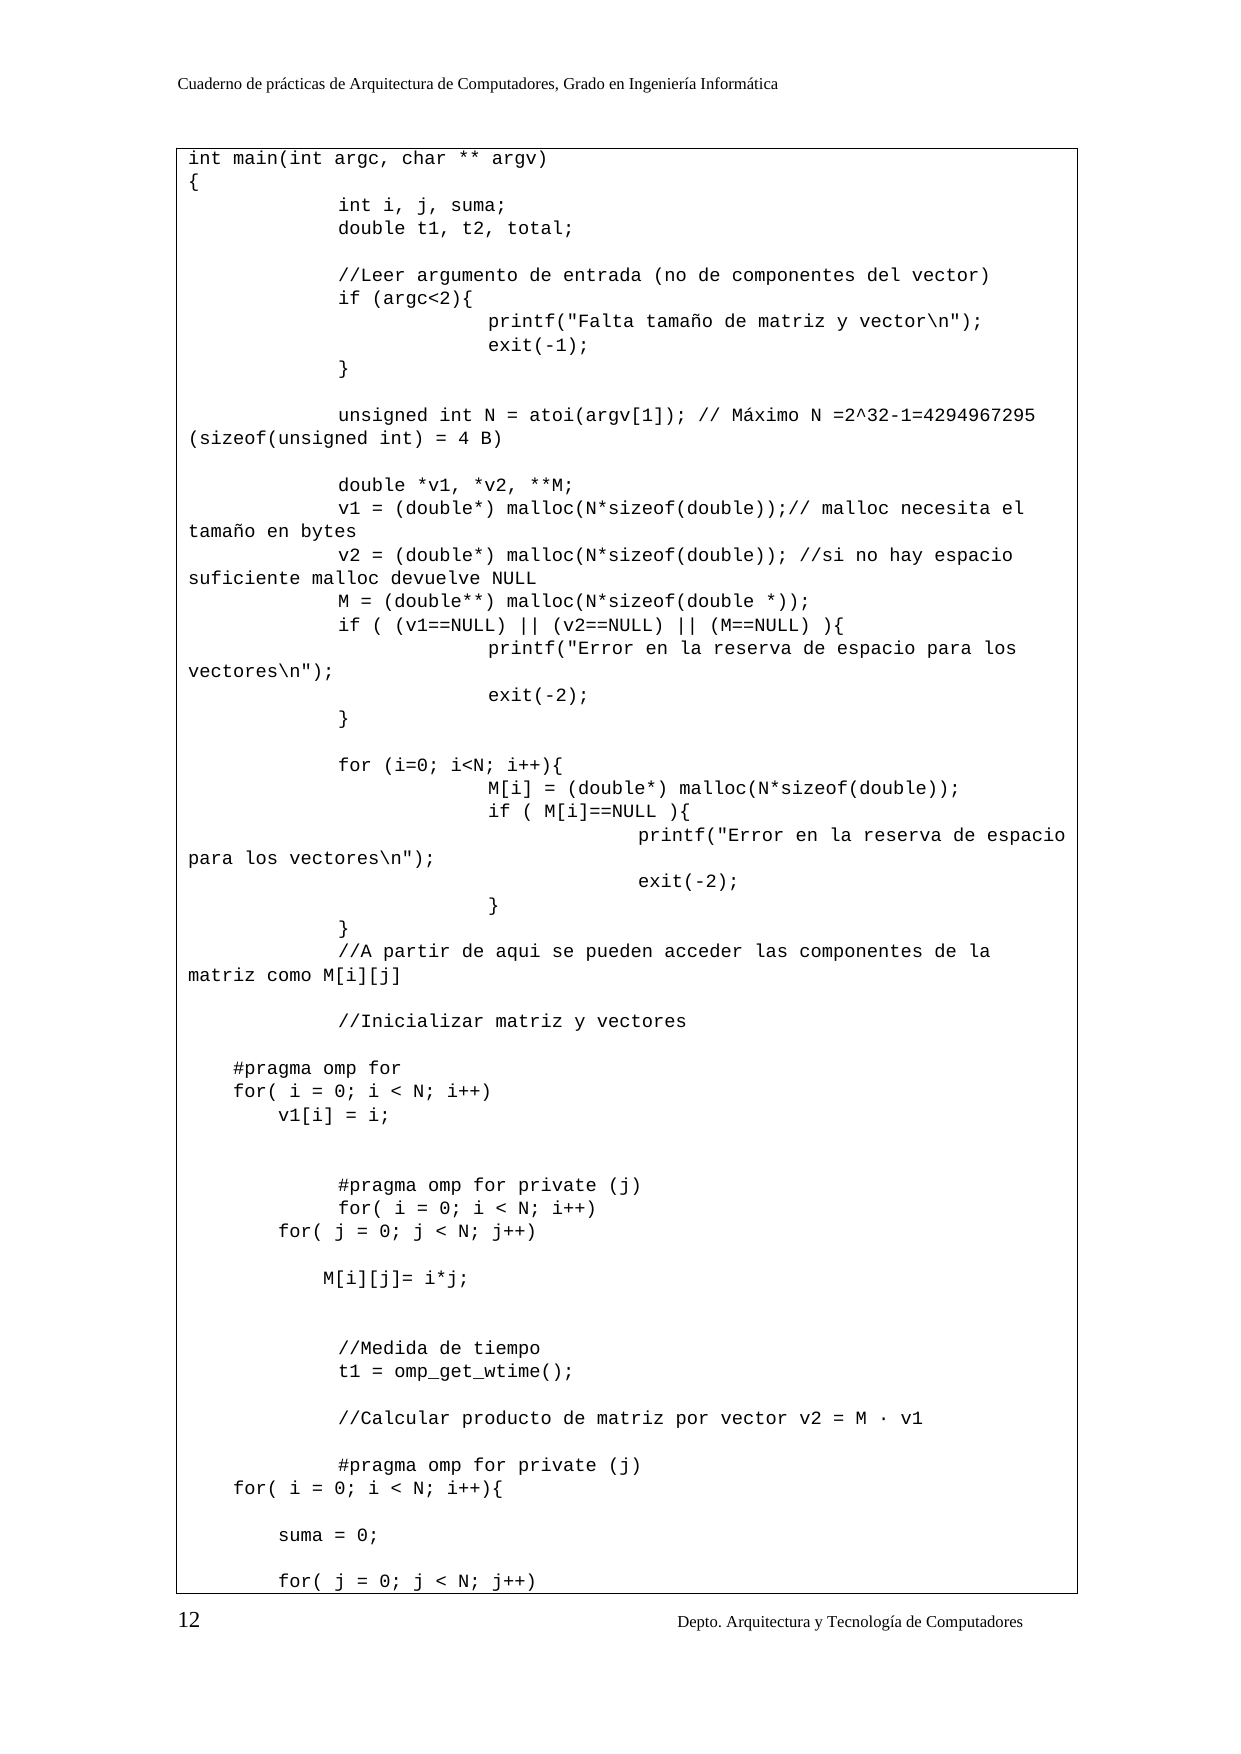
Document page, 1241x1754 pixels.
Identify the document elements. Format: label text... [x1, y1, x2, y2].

table_header int main(int argc, char ** argv) { int i, j, suma; double t1, t2, total; //Leer argumento de entrada (no de componentes del vector) if (argc<2){ printf("Falta tamaño de matriz y vector\n"); exit(-1); } unsigned int N = atoi(argv[1]); // Máximo N =2^32-1=4294967295 (sizeof(unsigned int) = 4 B) double *v1, *v2, **M; v1 = (double*) malloc(N*sizeof(double));// malloc necesita el tamaño en bytes v2 = (double*) malloc(N*sizeof(double)); //si no hay espacio suficiente malloc devuelve NULL M = (double**) malloc(N*sizeof(double *)); if ( (v1==NULL) || (v2==NULL) || (M==NULL) ){ printf("Error en la reserva de espacio para los vectores\n"); exit(-2); } for (i=0; i<N; i++){ M[i] = (double*) malloc(N*sizeof(double)); if ( M[i]==NULL ){ printf("Error en la reserva de espacio para los vectores\n"); exit(-2); } } //A partir de aqui se pueden acceder las componentes de la matriz como M[i][j] //Inicializar matriz y vectores #pragma omp for for( i = 0; i < N; i++) v1[i] = i; #pragma omp for private (j) for( i = 0; i < N; i++) for( j = 0; j < N; j++) M[i][j]= i*j; //Medida de tiempo t1 = omp_get_wtime(); //Calcular producto de matriz por vector v2 = M · v1 #pragma omp for private (j) for( i = 0; i < N; i++){ suma = 0; for( j = 0; j < N; j++) [177, 149, 1077, 1593]
